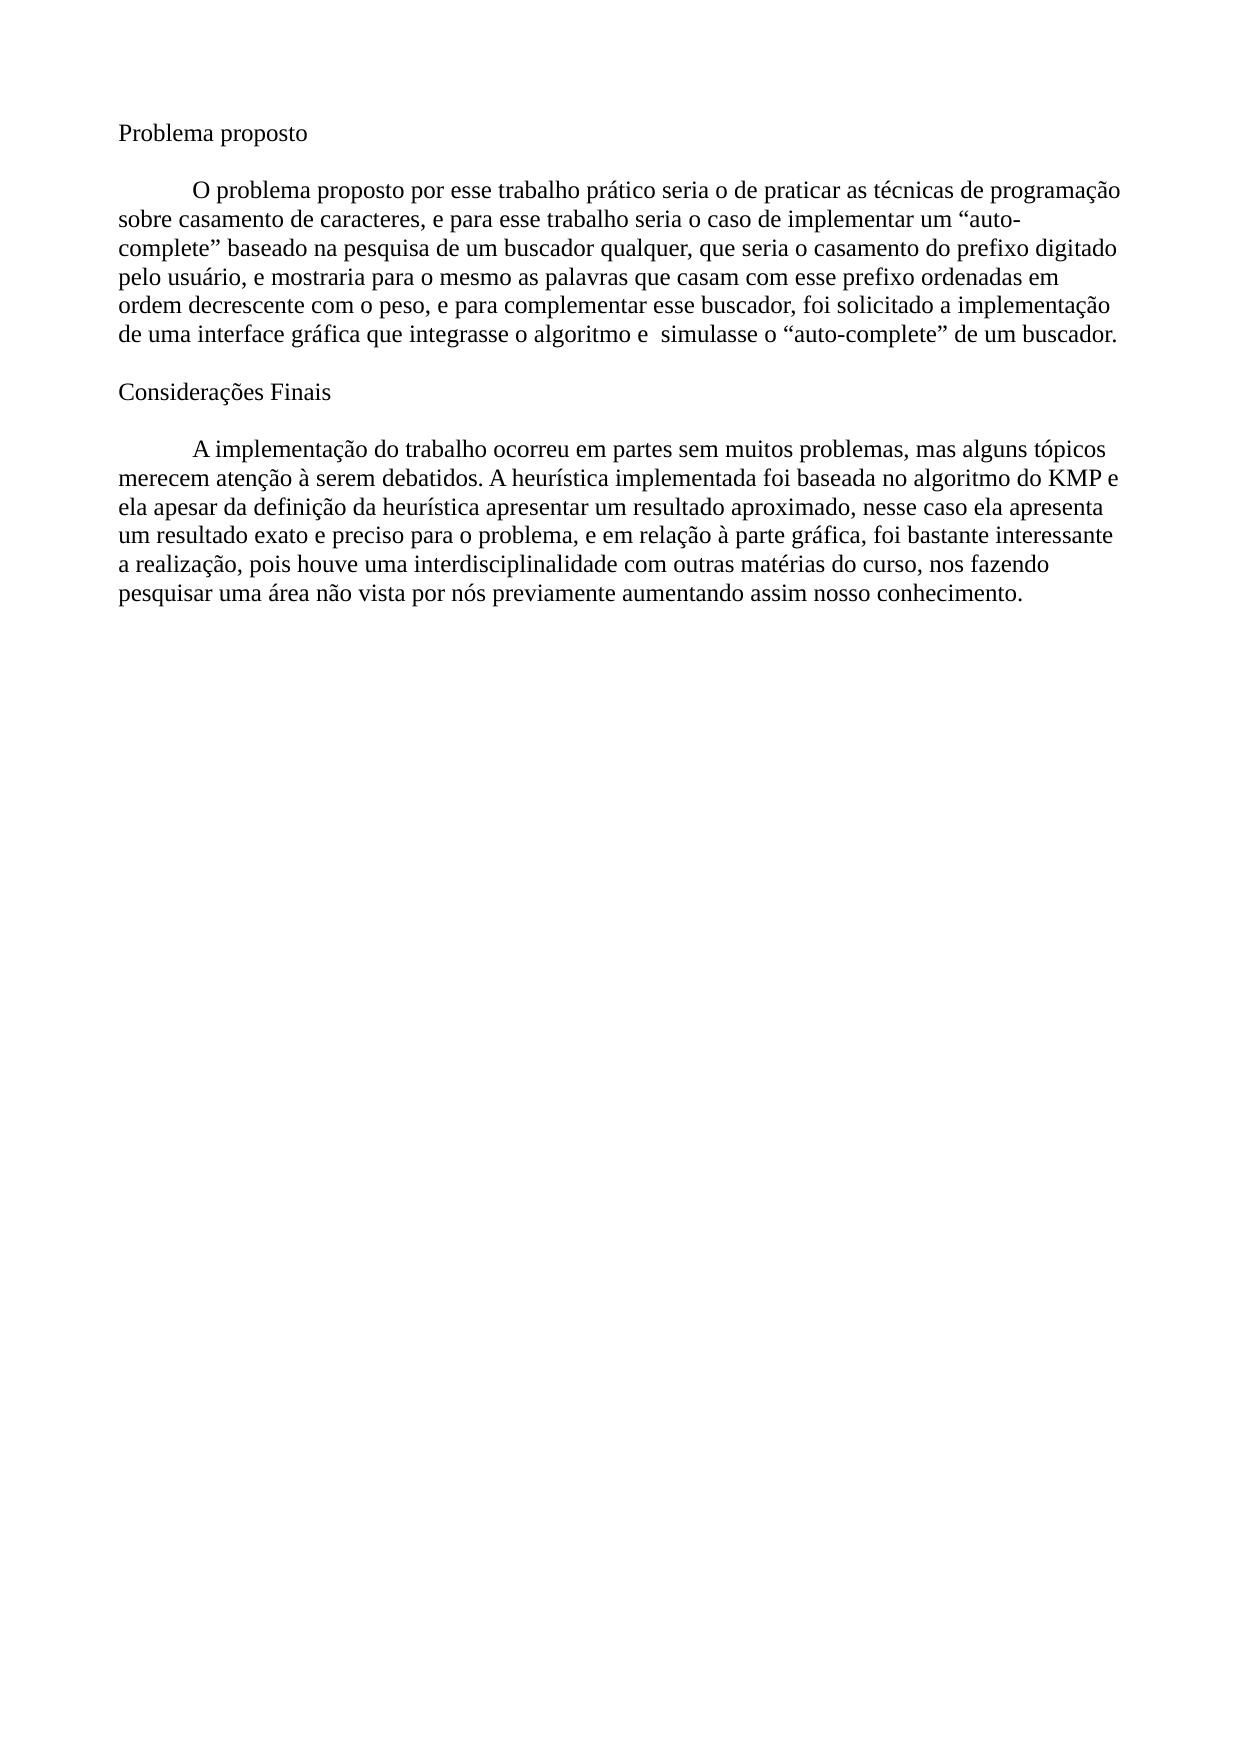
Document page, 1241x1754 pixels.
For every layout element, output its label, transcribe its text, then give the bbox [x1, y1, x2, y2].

text A implementação do trabalho ocorreu em partes sem muitos problemas, mas alguns tópicos merecem atenção à serem debatidos. A heurística implementada foi baseada no algoritmo do KMP e ela apesar da definição da heurística apresentar um resultado aproximado, nesse caso ela apresenta um resultado exato e preciso para o problema, e em relação à parte gráfica, foi bastante interessante a realização, pois houve uma interdisciplinalidade com outras matérias do curso, nos fazendo pesquisar uma área não vista por nós previamente aumentando assim nosso conhecimento. [118, 434, 1122, 607]
text O problema proposto por esse trabalho prático seria o de praticar as técnicas de programação sobre casamento de caracteres, e para esse trabalho seria o caso de implementar um “auto-complete” baseado na pesquisa de um buscador qualquer, que seria o casamento do prefixo digitado pelo usuário, e mostraria para o mesmo as palavras que casam com esse prefixo ordenadas em ordem decrescente com o peso, e para complementar esse buscador, foi solicitado a implementação de uma interface gráfica que integrasse o algoritmo e simulasse o “auto-complete” de um buscador. [118, 176, 1122, 348]
text Problema proposto [118, 118, 1122, 147]
text Considerações Finais [118, 377, 1122, 406]
